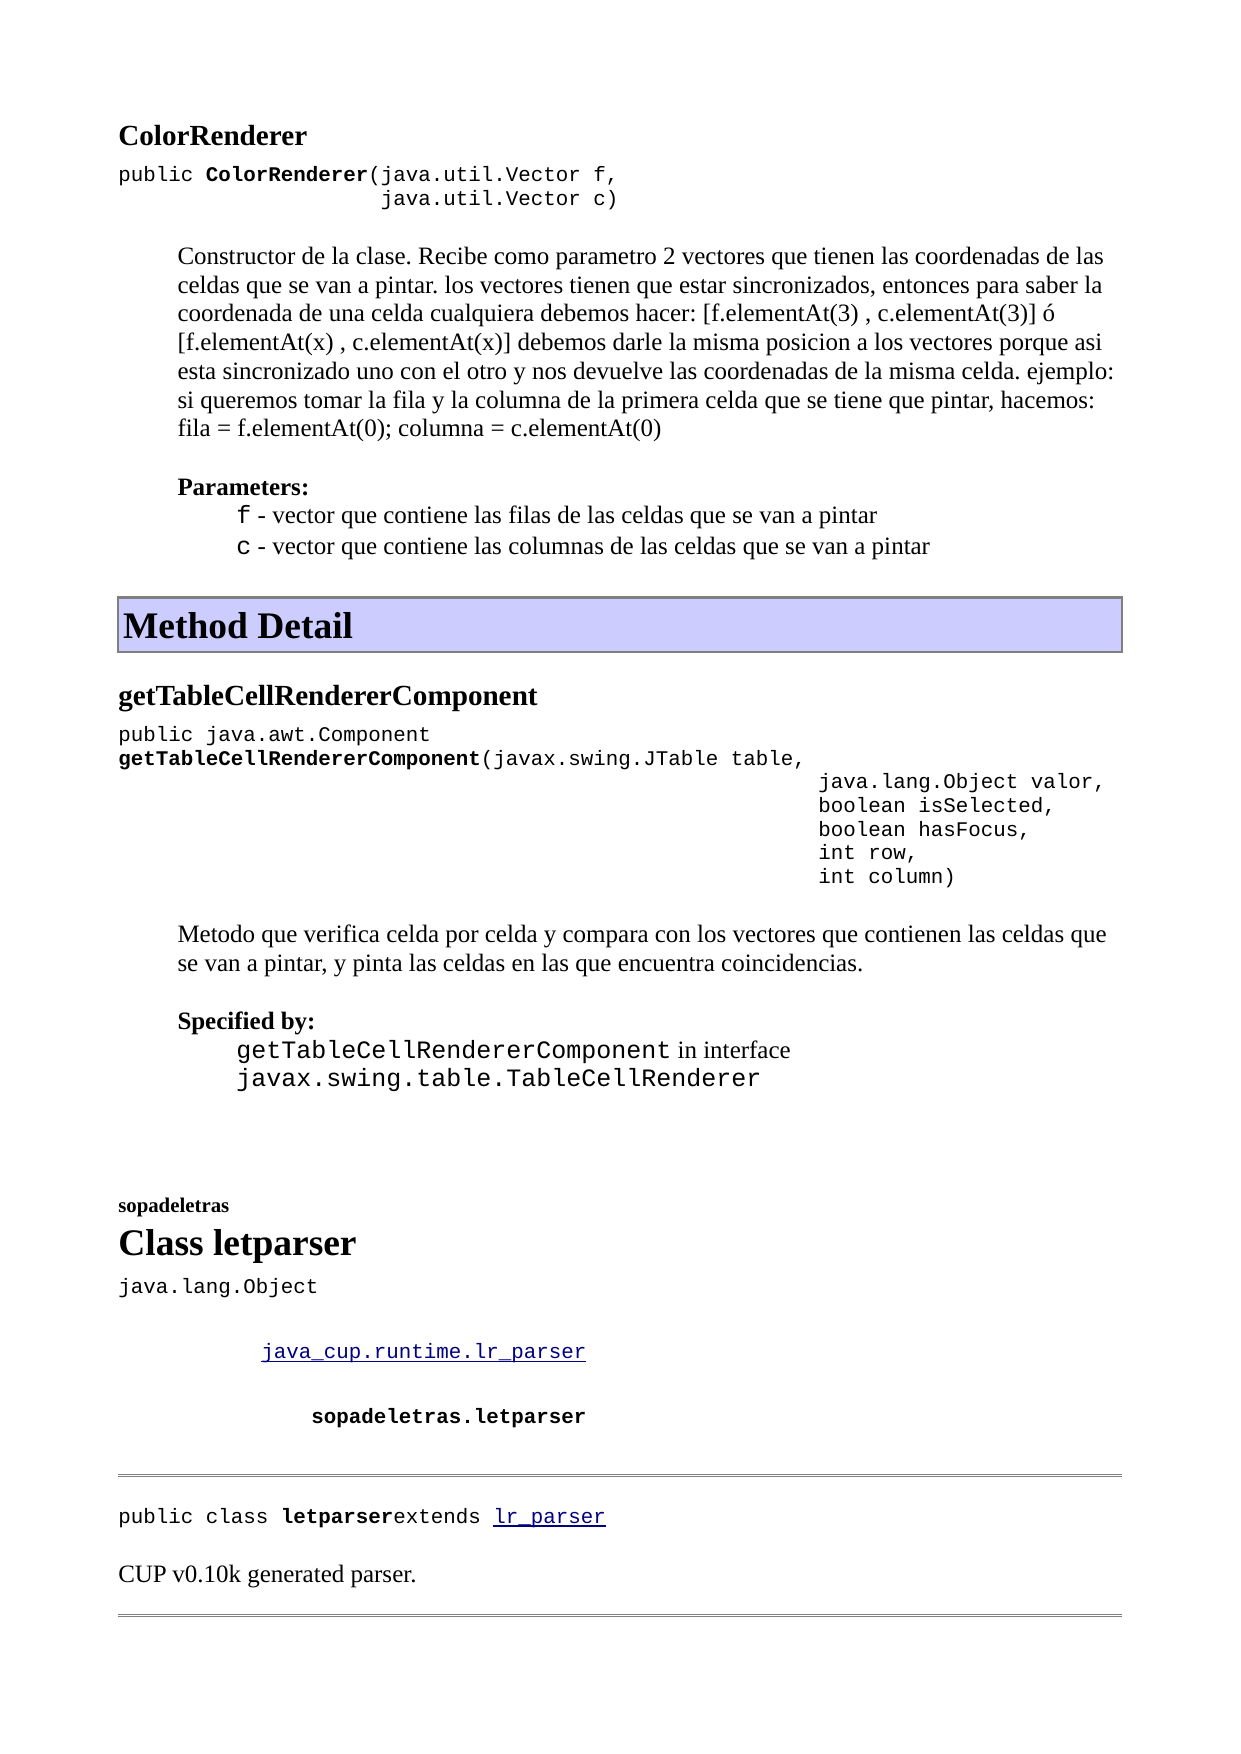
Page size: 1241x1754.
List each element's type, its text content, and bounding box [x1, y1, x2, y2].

text CUP v0.10k generated parser. [118, 1559, 1122, 1587]
subtitle ColorRenderer [118, 118, 1122, 152]
text sopadeletras.letparser [118, 1365, 1122, 1430]
text java_cup.runtime.lr_parser [118, 1299, 1122, 1365]
subtitle Parameters: [177, 472, 1122, 500]
text public ColorRenderer(java.util.Vector f, [118, 164, 1122, 188]
text boolean isSelected, [118, 795, 1122, 819]
text int column) [118, 866, 1122, 889]
list Constructor de la clase. Recibe como parametro 2 vectores que tienen las coordenadas de las celdas que se van a pintar. los vectores tienen que estar sincronizados, entonces para saber la coordenada de una celda cualquiera debemos hacer: [f.elementAt(3) , c.elementAt(3)] ó [f.elementAt(x) , c.elementAt(x)] debemos darle la misma posicion a los vectores porque asi esta sincronizado uno con el otro y nos devuelve las coordenadas de la misma celda. ejemplo: si queremos tomar la fila y la columna de la primera celda que se tiene que pintar, hacemos: fila = f.elementAt(0); columna = c.elementAt(0) [177, 241, 1122, 442]
table_header Method Detail [119, 599, 1121, 651]
text java.lang.Object [118, 1276, 1122, 1299]
text java.lang.Object valor, [118, 771, 1122, 795]
subtitle getTableCellRendererComponent [118, 678, 1122, 712]
text public java.awt.Component getTableCellRendererComponent(javax.swing.JTable table, [118, 724, 1122, 771]
text java.util.Vector c) [118, 188, 1122, 211]
list f - vector que contiene las filas de las celdas que se van a pintar [236, 500, 1122, 531]
text public class letparserextends lr_parser [118, 1506, 1122, 1529]
subtitle Specified by: [177, 1006, 1122, 1035]
text boolean hasFocus, [118, 819, 1122, 842]
text int row, [118, 842, 1122, 866]
list getTableCellRendererComponent in interface javax.swing.table.TableCellRenderer [236, 1035, 1122, 1094]
subtitle sopadeletras Class letparser [118, 1177, 1122, 1263]
list Metodo que verifica celda por celda y compara con los vectores que contienen las celdas que se van a pintar, y pinta las celdas en las que encuentra coincidencias. [177, 919, 1122, 977]
list c - vector que contiene las columnas de las celdas que se van a pintar [236, 531, 1122, 562]
